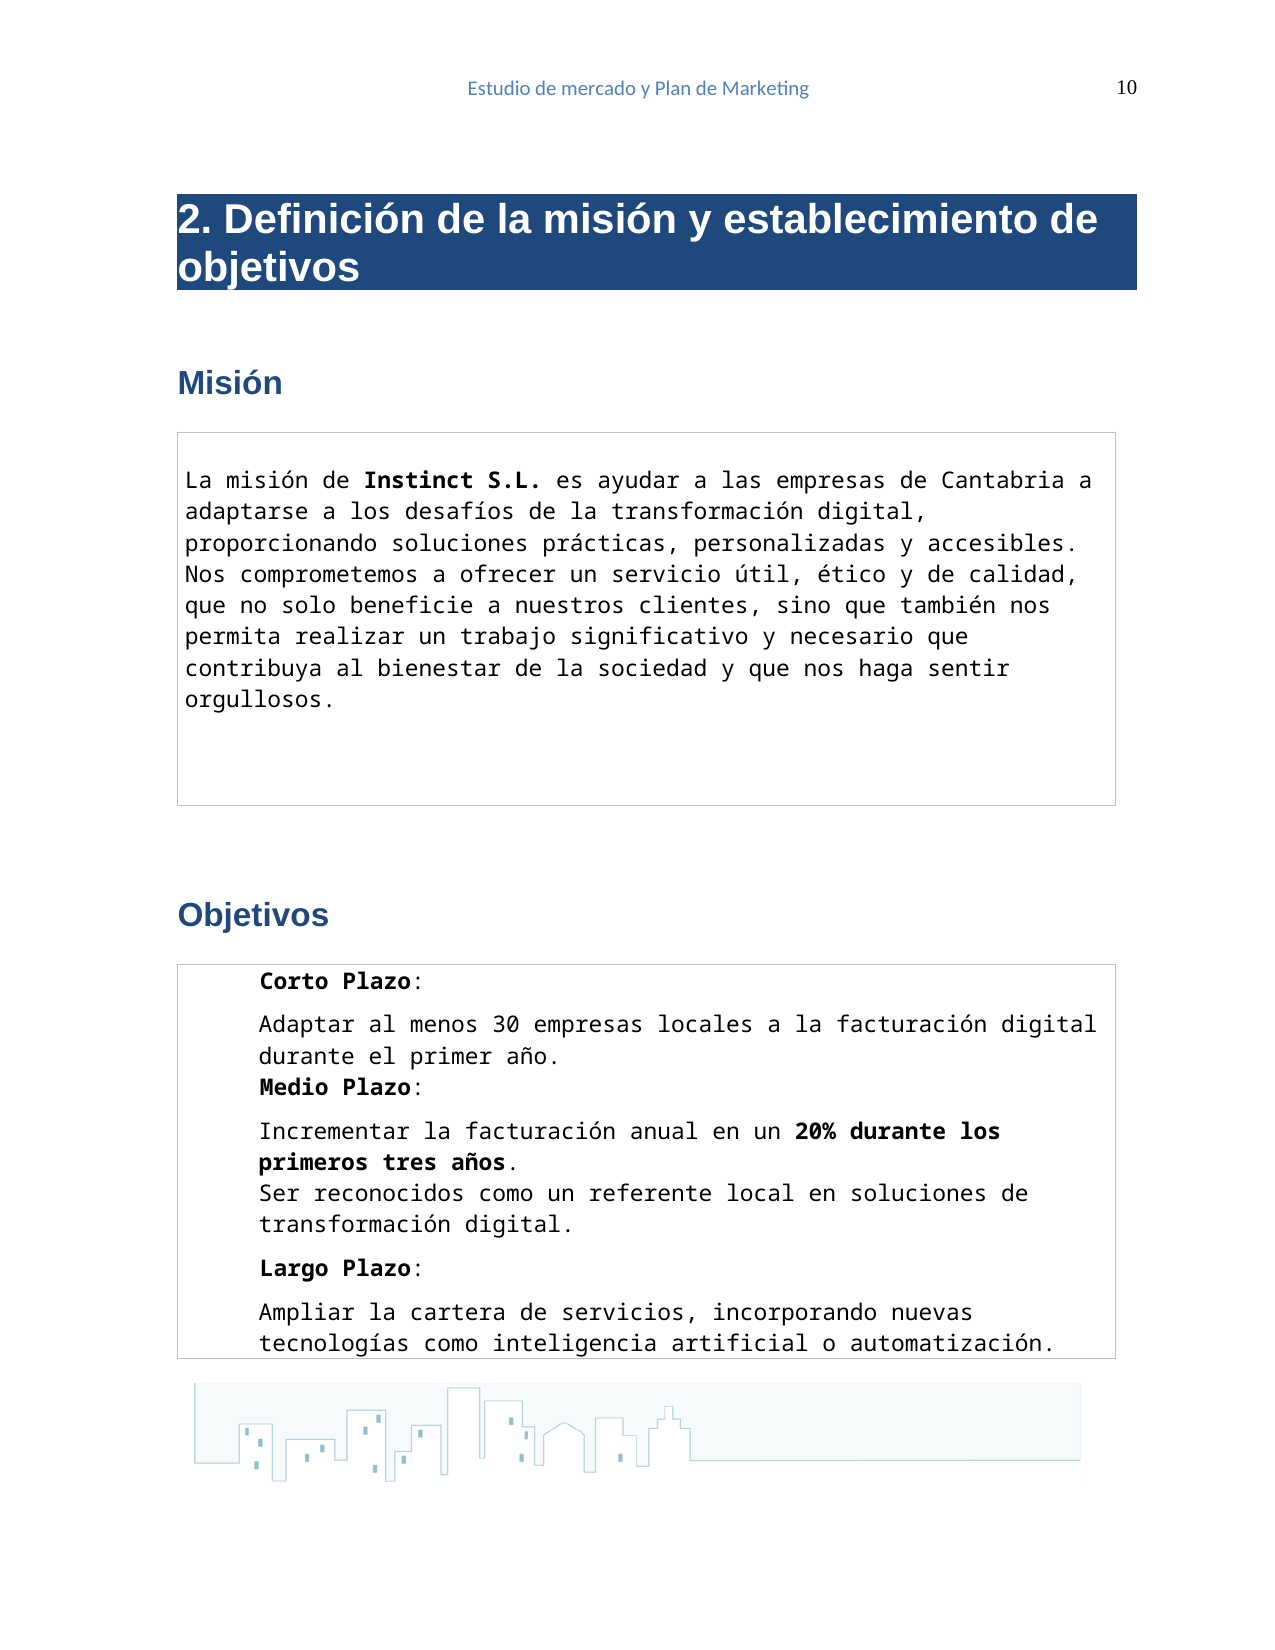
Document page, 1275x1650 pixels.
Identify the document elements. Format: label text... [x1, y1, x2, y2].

picture [193, 1383, 1081, 1482]
table_header Corto Plazo: Adaptar al menos 30 empresas locales a la facturación digital durante el primer año. Medio Plazo: Incrementar la facturación anual en un 20% durante los primeros tres años. Ser reconocidos como un referente local en soluciones de transformación digital. Largo Plazo: Ampliar la cartera de servicios, incorporando nuevas tecnologías como inteligencia artificial o automatización. [178, 965, 1115, 1358]
text 2. Definición de la misión y establecimiento de objetivos [177, 194, 1137, 290]
subtitle Objetivos [177, 895, 1137, 933]
table_header La misión de Instinct S.L. es ayudar a las empresas de Cantabria a adaptarse a los desafíos de la transformación digital, proporcionando soluciones prácticas, personalizadas y accesibles. Nos comprometemos a ofrecer un servicio útil, ético y de calidad, que no solo beneficie a nuestros clientes, sino que también nos permita realizar un trabajo significativo y necesario que contribuya al bienestar de la sociedad y que nos haga sentir orgullosos. [178, 433, 1115, 805]
subtitle Misión [177, 363, 1137, 401]
